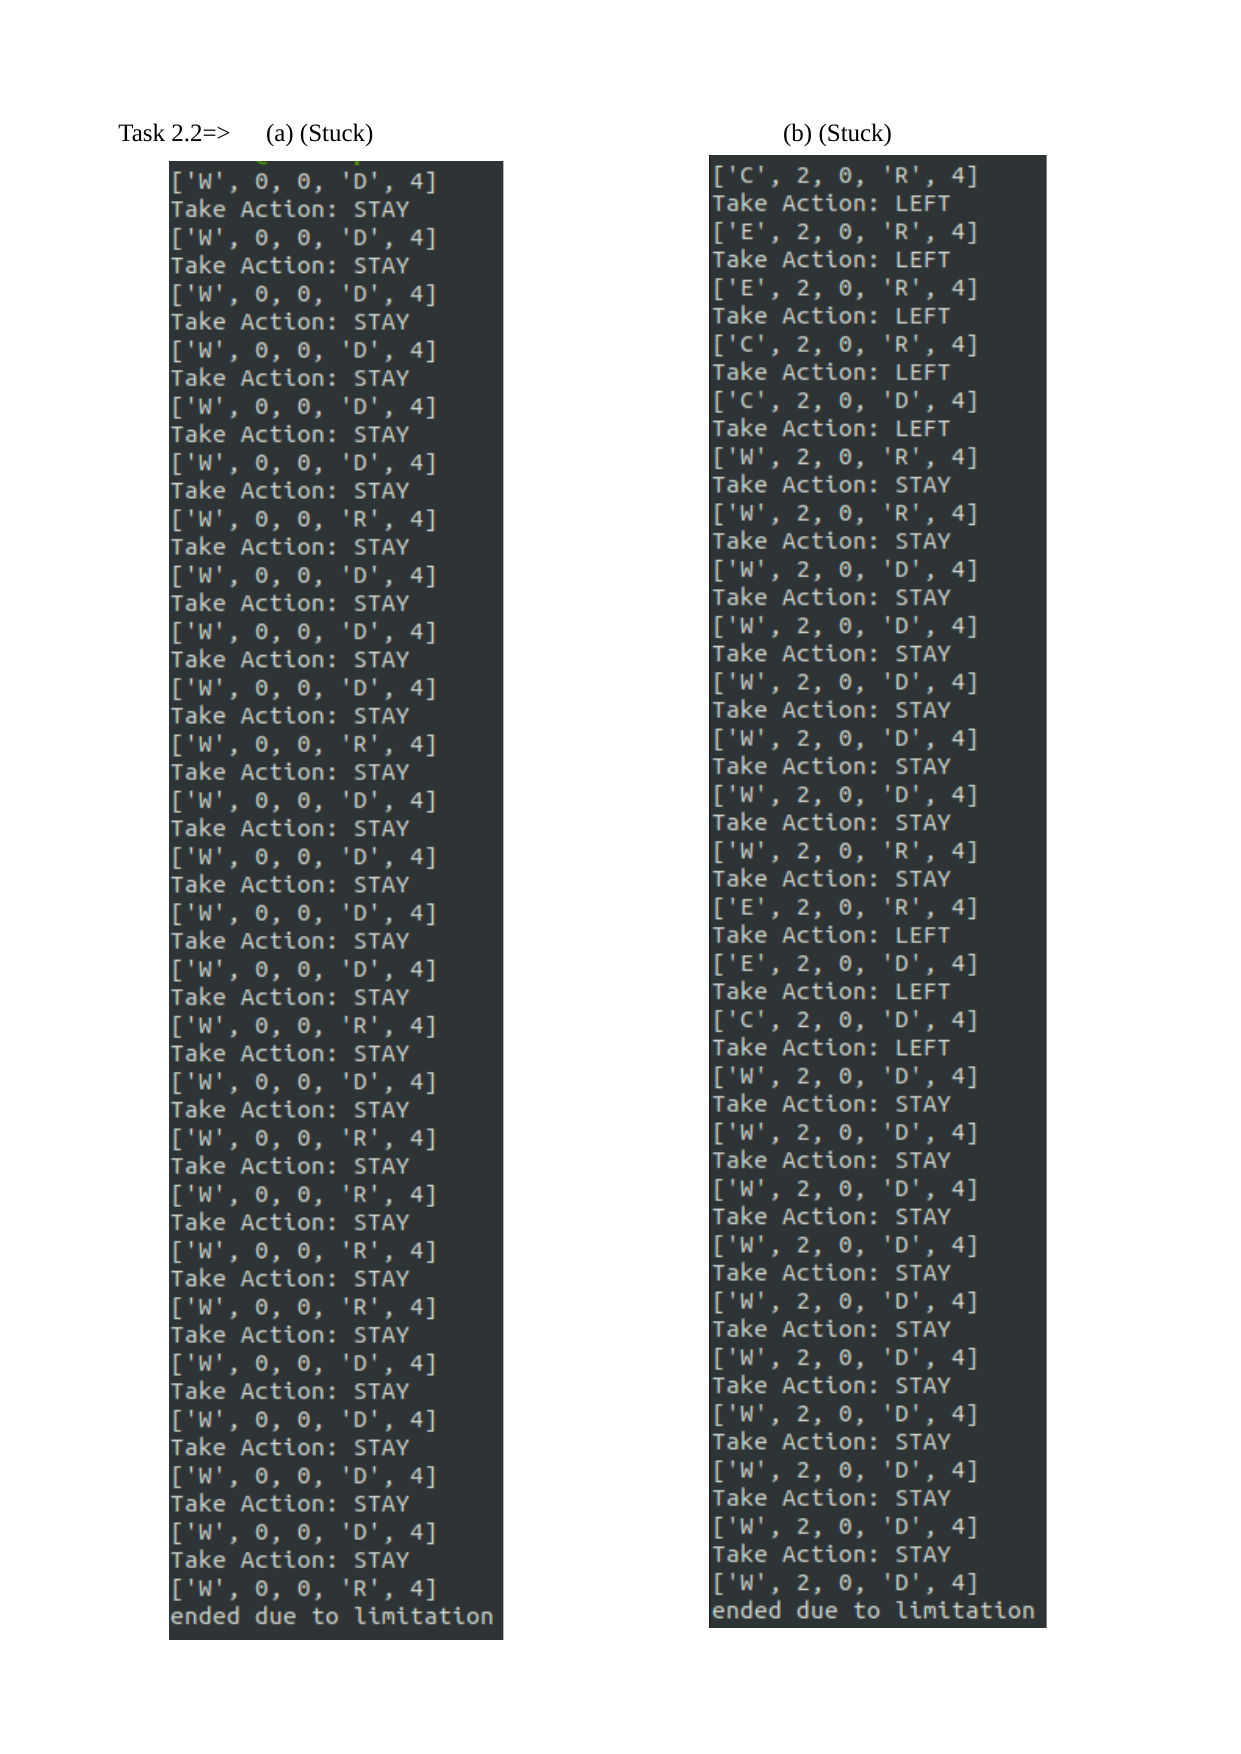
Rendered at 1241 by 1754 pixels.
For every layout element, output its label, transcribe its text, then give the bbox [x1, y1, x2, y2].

picture [709, 155, 1047, 1628]
picture [169, 161, 504, 1640]
text Task 2.2=> (a) (Stuck) (b) (Stuck) [118, 118, 1122, 147]
